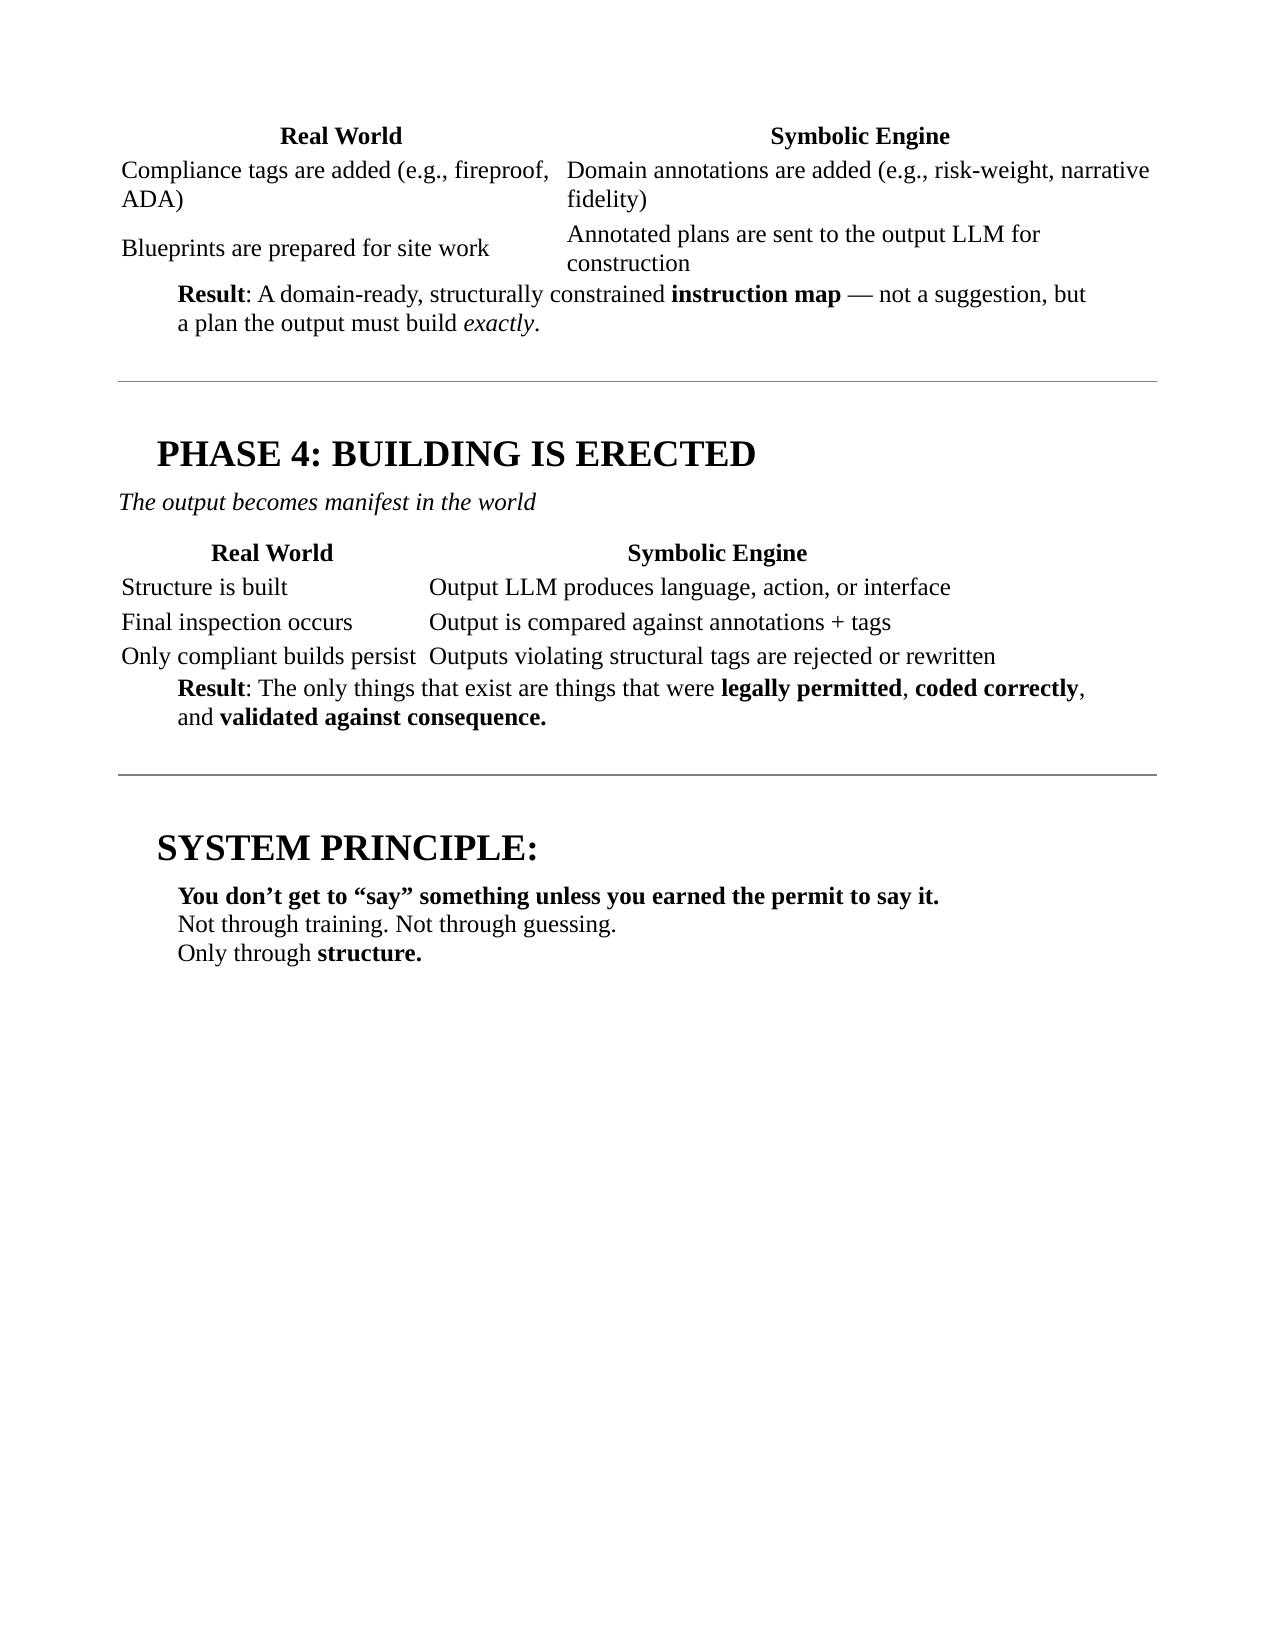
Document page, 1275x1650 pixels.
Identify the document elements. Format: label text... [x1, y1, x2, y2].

table_cell Outputs violating structural tags are rejected or rewritten [426, 639, 1009, 673]
table_cell Domain annotations are added (e.g., risk-weight, narrative fidelity) [564, 153, 1157, 216]
text You don’t get to “say” something unless you earned the permit to say it. Not through training. Not through guessing. Only through structure. [177, 881, 1098, 967]
table_cell Final inspection occurs [118, 604, 426, 638]
text Result: A domain-ready, structurally constrained instruction map — not a suggestion, but a plan the output must build exactly. [177, 279, 1098, 337]
table_cell Annotated plans are sent to the output LLM for construction [564, 216, 1157, 279]
text The output becomes manifest in the world [118, 487, 1157, 516]
table_header Real World [118, 535, 426, 569]
subtitle ✅ SYSTEM PRINCIPLE: [118, 825, 1157, 868]
table_header Symbolic Engine [564, 118, 1157, 153]
table_header Symbolic Engine [426, 535, 1009, 569]
table_cell Blueprints are prepared for site work [118, 216, 564, 279]
table_cell Compliance tags are added (e.g., fireproof, ADA) [118, 153, 564, 216]
table_cell Structure is built [118, 569, 426, 604]
table_cell Output is compared against annotations + tags [426, 604, 1009, 638]
subtitle 🧱 PHASE 4: BUILDING IS ERECTED [118, 431, 1157, 474]
text Result: The only things that exist are things that were legally permitted, coded correctly, and validated against consequence. [177, 673, 1098, 731]
table_header Real World [118, 118, 564, 153]
table_cell Output LLM produces language, action, or interface [426, 569, 1009, 604]
table_cell Only compliant builds persist [118, 639, 426, 673]
